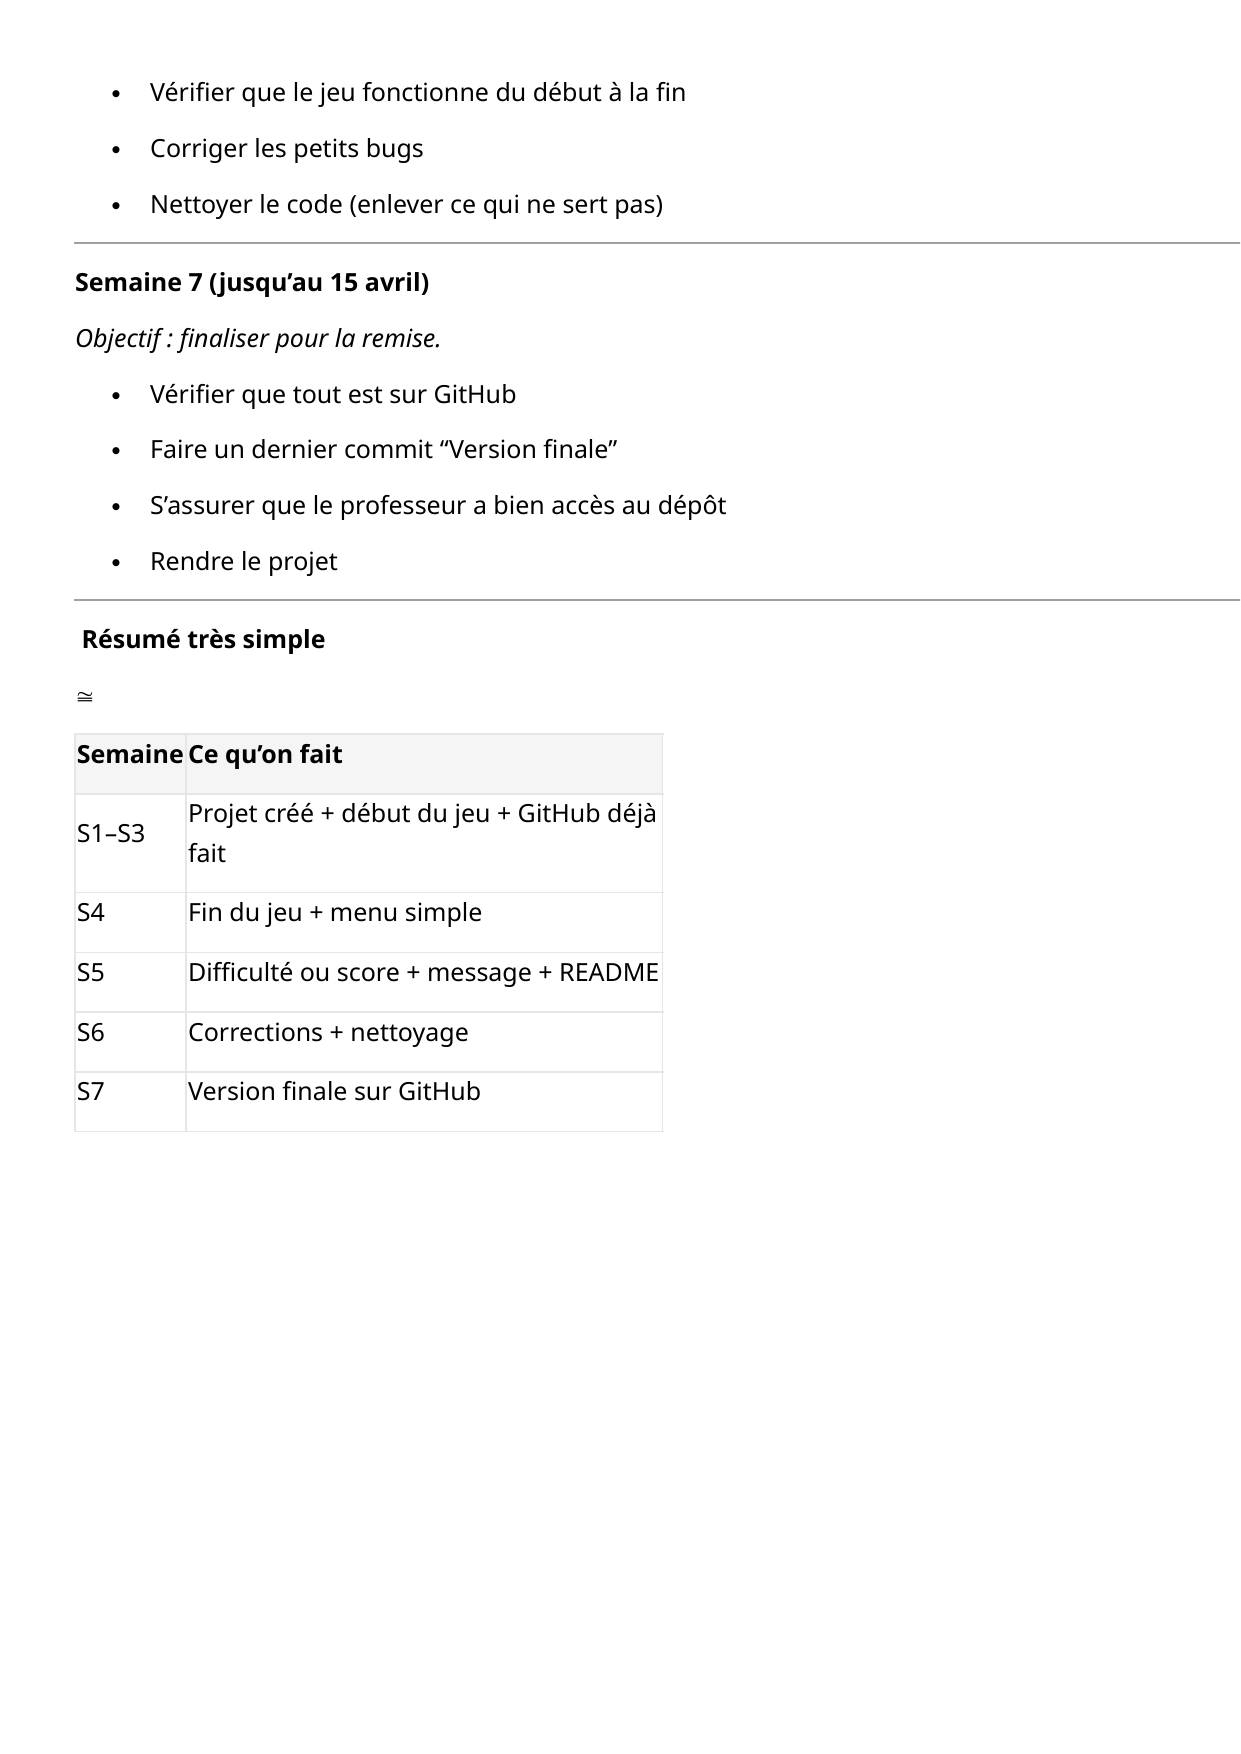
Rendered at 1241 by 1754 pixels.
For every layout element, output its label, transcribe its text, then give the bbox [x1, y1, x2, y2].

table_cell S1–S3 [76, 795, 185, 892]
table_cell Version finale sur GitHub [187, 1073, 662, 1131]
list S’assurer que le professeur a bien accès au dépôt [112, 488, 1165, 522]
table_cell S4 [76, 893, 185, 952]
list Nettoyer le code (enlever ce qui ne sert pas) [112, 187, 1165, 221]
table_cell S6 [76, 1013, 185, 1071]
list Faire un dernier commit “Version finale” [112, 432, 1165, 466]
text Objectif : finaliser pour la remise. [75, 320, 1165, 354]
text  [75, 677, 1165, 712]
list Vérifier que le jeu fonctionne du début à la fin [112, 75, 1165, 109]
list Corriger les petits bugs [112, 131, 1165, 165]
list Rendre le projet [112, 544, 1165, 578]
table_header Ce qu’on fait [187, 735, 662, 793]
table_header Semaine [76, 735, 185, 793]
table_cell Corrections + nettoyage [187, 1013, 662, 1071]
table_cell S5 [76, 953, 185, 1011]
table_cell Difficulté ou score + message + README [187, 953, 662, 1011]
list Vérifier que tout est sur GitHub [112, 376, 1165, 410]
table_cell S7 [76, 1073, 185, 1131]
table_cell Projet créé + début du jeu + GitHub déjà fait [187, 795, 662, 892]
table_cell Fin du jeu + menu simple [187, 893, 662, 952]
text Résumé très simple [75, 622, 1165, 656]
text Semaine 7 (jusqu’au 15 avril) [75, 264, 1165, 299]
